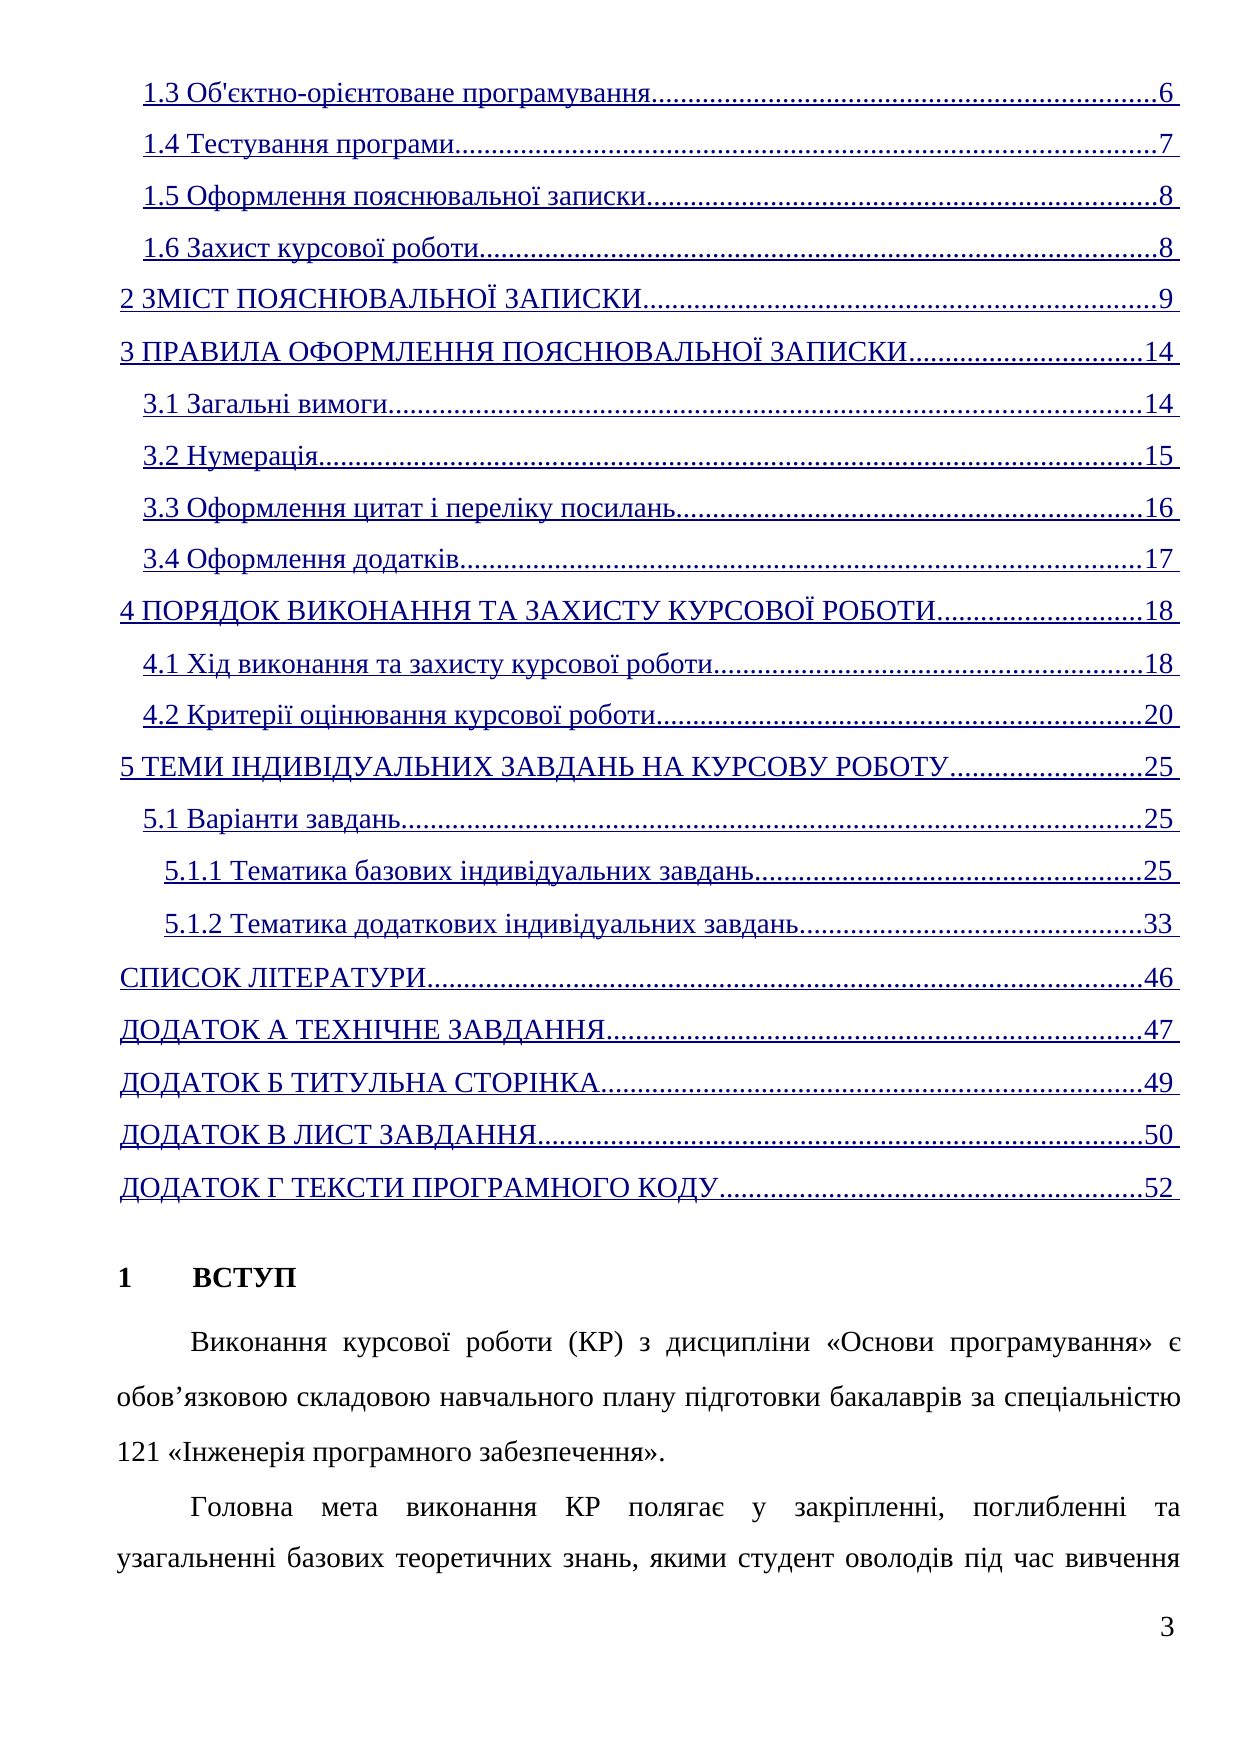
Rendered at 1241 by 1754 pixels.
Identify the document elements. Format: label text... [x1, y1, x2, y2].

text 1.5 Оформлення пояснювальної записки 8 [143, 178, 1180, 207]
text 3 ПРАВИЛА ОФОРМЛЕННЯ ПОЯСНЮВАЛЬНОЇ ЗАПИСКИ 14 [119, 334, 1180, 363]
text 4.1 Хід виконання та захисту курсової роботи 18 [143, 646, 1180, 675]
text 3.3 Оформлення цитат і переліку посилань 16 [143, 490, 1180, 519]
text 4 ПОРЯДОК ВИКОНАННЯ ТА ЗАХИСТУ КУРСОВОЇ РОБОТИ 18 [119, 593, 1180, 622]
text 4.2 Критерії оцінювання курсової роботи 20 [143, 697, 1180, 726]
text 3.1 Загальні вимоги 14 [143, 387, 1180, 416]
text 1.3 Об'єктно-орієнтоване програмування 6 [143, 75, 1180, 104]
text Головна мета виконання КР полягає у закріпленні, поглибленні та узагальненні базових теоретичних знань, якими студент оволодів під час вивчення [116, 1489, 1182, 1574]
text 1.4 Тестування програми 7 [143, 127, 1180, 156]
text ДОДАТОК Г ТЕКСТИ ПРОГРАМНОГО КОДУ 52 [119, 1170, 1180, 1199]
text [119, 623, 1180, 627]
text 3.2 Нумерація 15 [143, 438, 1180, 467]
text 5.1 Варіанти завдань 25 [143, 802, 1180, 831]
text 5 ТЕМИ ІНДИВІДУАЛЬНИХ ЗАВДАНЬ НА КУРСОВУ РОБОТУ 25 [119, 749, 1180, 778]
text 5.1.1 Тематика базових індивідуальних завдань 25 [164, 853, 1179, 882]
text 1.6 Захист курсової роботи 8 [143, 230, 1180, 259]
subtitle ВСТУП [117, 1260, 1182, 1294]
text [119, 779, 1180, 783]
text ДОДАТОК Б ТИТУЛЬНА СТОРІНКА 49 [119, 1065, 1180, 1094]
text ДОДАТОК А ТЕХНІЧНЕ ЗАВДАННЯ 47 [119, 1012, 1180, 1041]
text СПИСОК ЛІТЕРАТУРИ 46 [119, 960, 1180, 989]
text Виконання курсової роботи (КР) з дисципліни «Основи програмування» є обов’язковою складовою навчального плану підготовки бакалаврів за спеціальністю 121 «Інженерія програмного забезпечення». [116, 1324, 1182, 1468]
text 3.4 Оформлення додатків 17 [143, 542, 1180, 571]
text 5.1.2 Тематика додаткових індивідуальних завдань 33 [164, 907, 1179, 936]
text [119, 364, 1180, 368]
text ДОДАТОК В ЛИСТ ЗАВДАННЯ 50 [119, 1117, 1180, 1146]
text 2 ЗМІСТ ПОЯСНЮВАЛЬНОЇ ЗАПИСКИ 9 [119, 282, 1180, 311]
